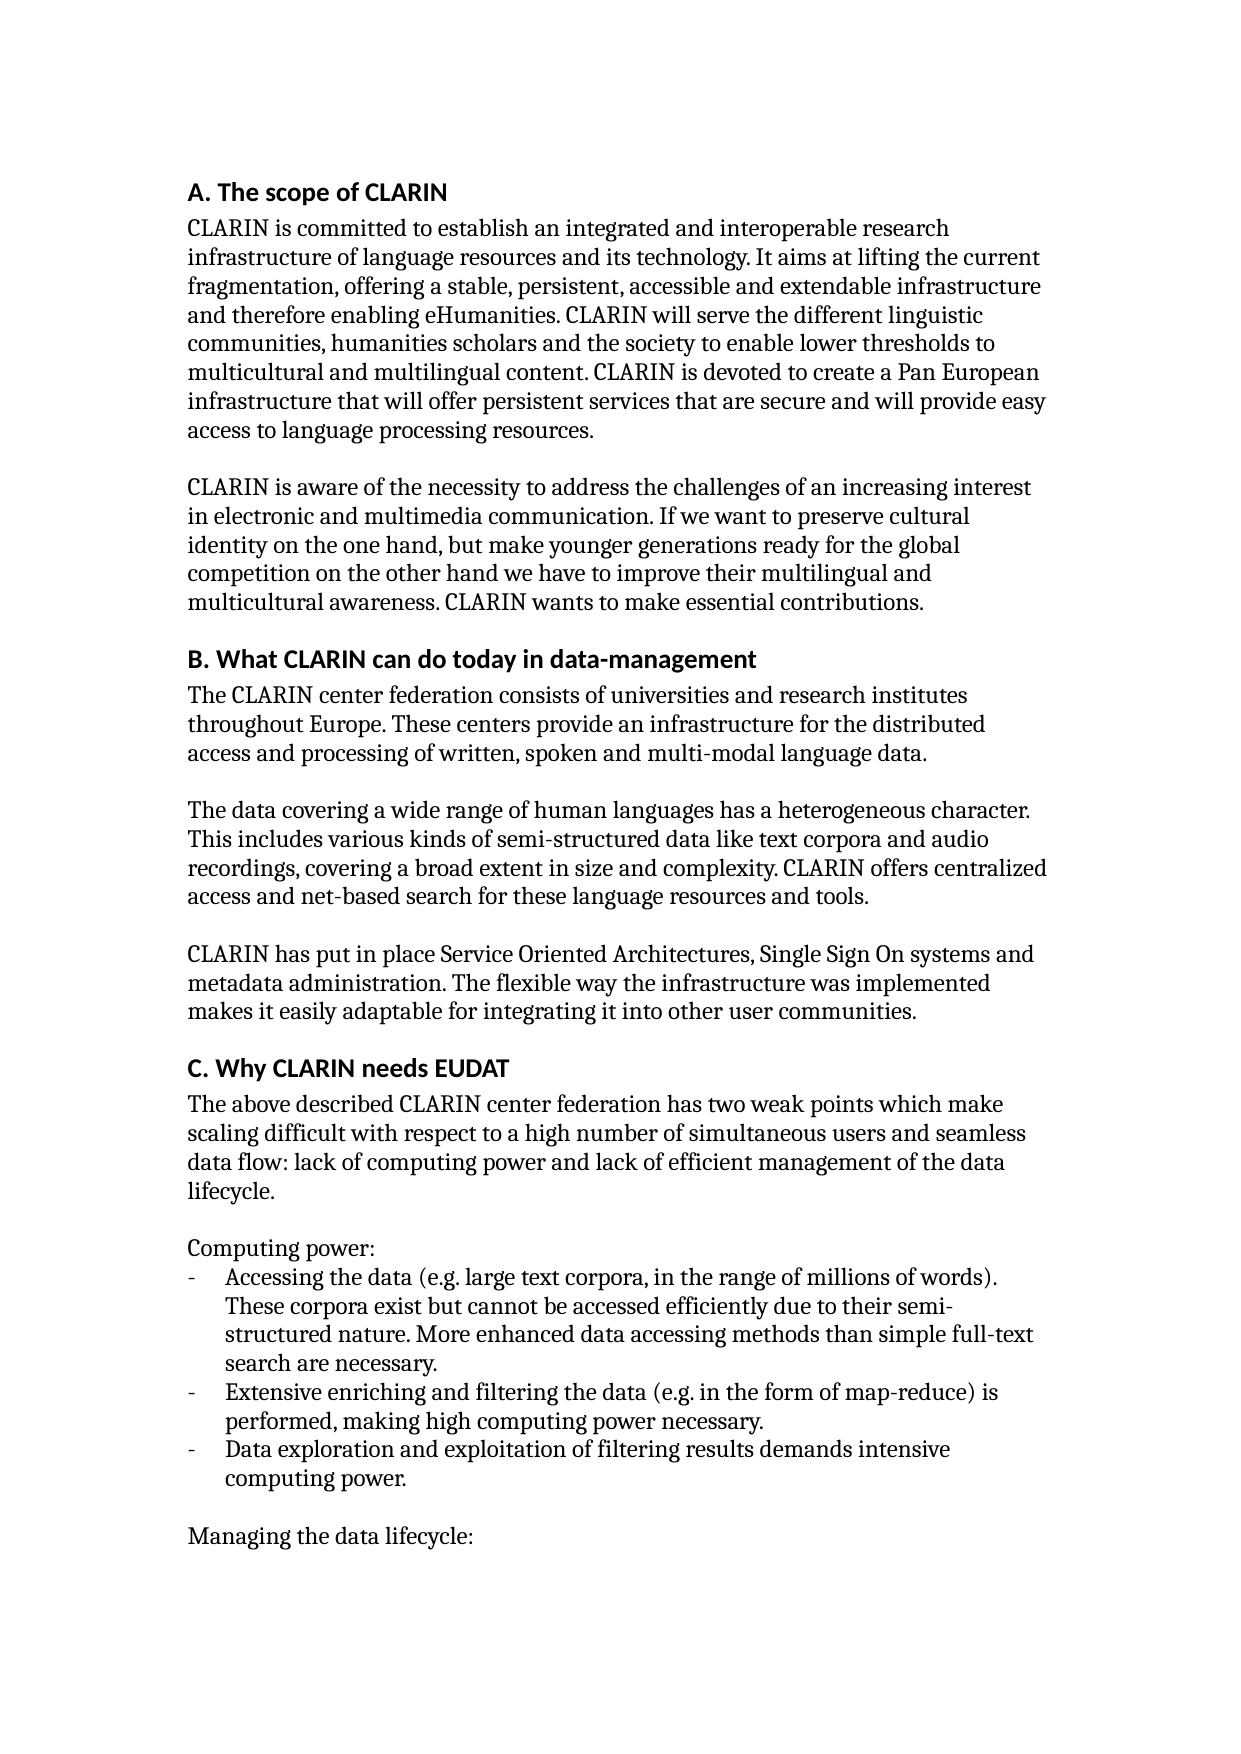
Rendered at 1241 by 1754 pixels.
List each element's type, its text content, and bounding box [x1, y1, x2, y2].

text The data covering a wide range of human languages has a heterogeneous character. This includes various kinds of semi-structured data like text corpora and audio recordings, covering a broad extent in size and complexity. CLARIN offers centralized access and net-based search for these language resources and tools. [187, 796, 1053, 911]
subtitle B. What CLARIN can do today in data-management [187, 642, 1053, 675]
text CLARIN is aware of the necessity to address the challenges of an increasing interest in electronic and multimedia communication. If we want to preserve cultural identity on the one hand, but make younger generations ready for the global competition on the other hand we have to improve their multilingual and multicultural awareness. CLARIN wants to make essential contributions. [187, 473, 1053, 617]
text CLARIN is committed to establish an integrated and interoperable research infrastructure of language resources and its technology. It aims at lifting the current fragmentation, offering a stable, persistent, accessible and extendable infrastructure and therefore enabling eHumanities. CLARIN will serve the different linguistic communities, humanities scholars and the society to enable lower thresholds to multicultural and multilingual content. CLARIN is devoted to create a Pan European infrastructure that will offer persistent services that are secure and will provide easy access to language processing resources. [187, 214, 1053, 444]
subtitle C. Why CLARIN needs EUDAT [187, 1051, 1053, 1084]
text The above described CLARIN center federation has two weak points which make scaling difficult with respect to a high number of simultaneous users and seamless data flow: lack of computing power and lack of efficient management of the data lifecycle. [187, 1090, 1053, 1205]
list Accessing the data (e.g. large text corpora, in the range of millions of words). These corpora exist but cannot be accessed efficiently due to their semi-structured nature. More enhanced data accessing methods than simple full-text search are necessary. [187, 1263, 1053, 1378]
text The CLARIN center federation consists of universities and research institutes throughout Europe. These centers provide an infrastructure for the distributed access and processing of written, spoken and multi-modal language data. [187, 681, 1053, 767]
text Computing power: [187, 1234, 1053, 1263]
list Extensive enriching and filtering the data (e.g. in the form of map-reduce) is performed, making high computing power necessary. [187, 1378, 1053, 1435]
text Managing the data lifecycle: [187, 1522, 1053, 1550]
list Data exploration and exploitation of filtering results demands intensive computing power. [187, 1435, 1053, 1493]
subtitle A. The scope of CLARIN [187, 175, 1053, 208]
text CLARIN has put in place Service Oriented Architectures, Single Sign On systems and metadata administration. The flexible way the infrastructure was implemented makes it easily adaptable for integrating it into other user communities. [187, 940, 1053, 1026]
